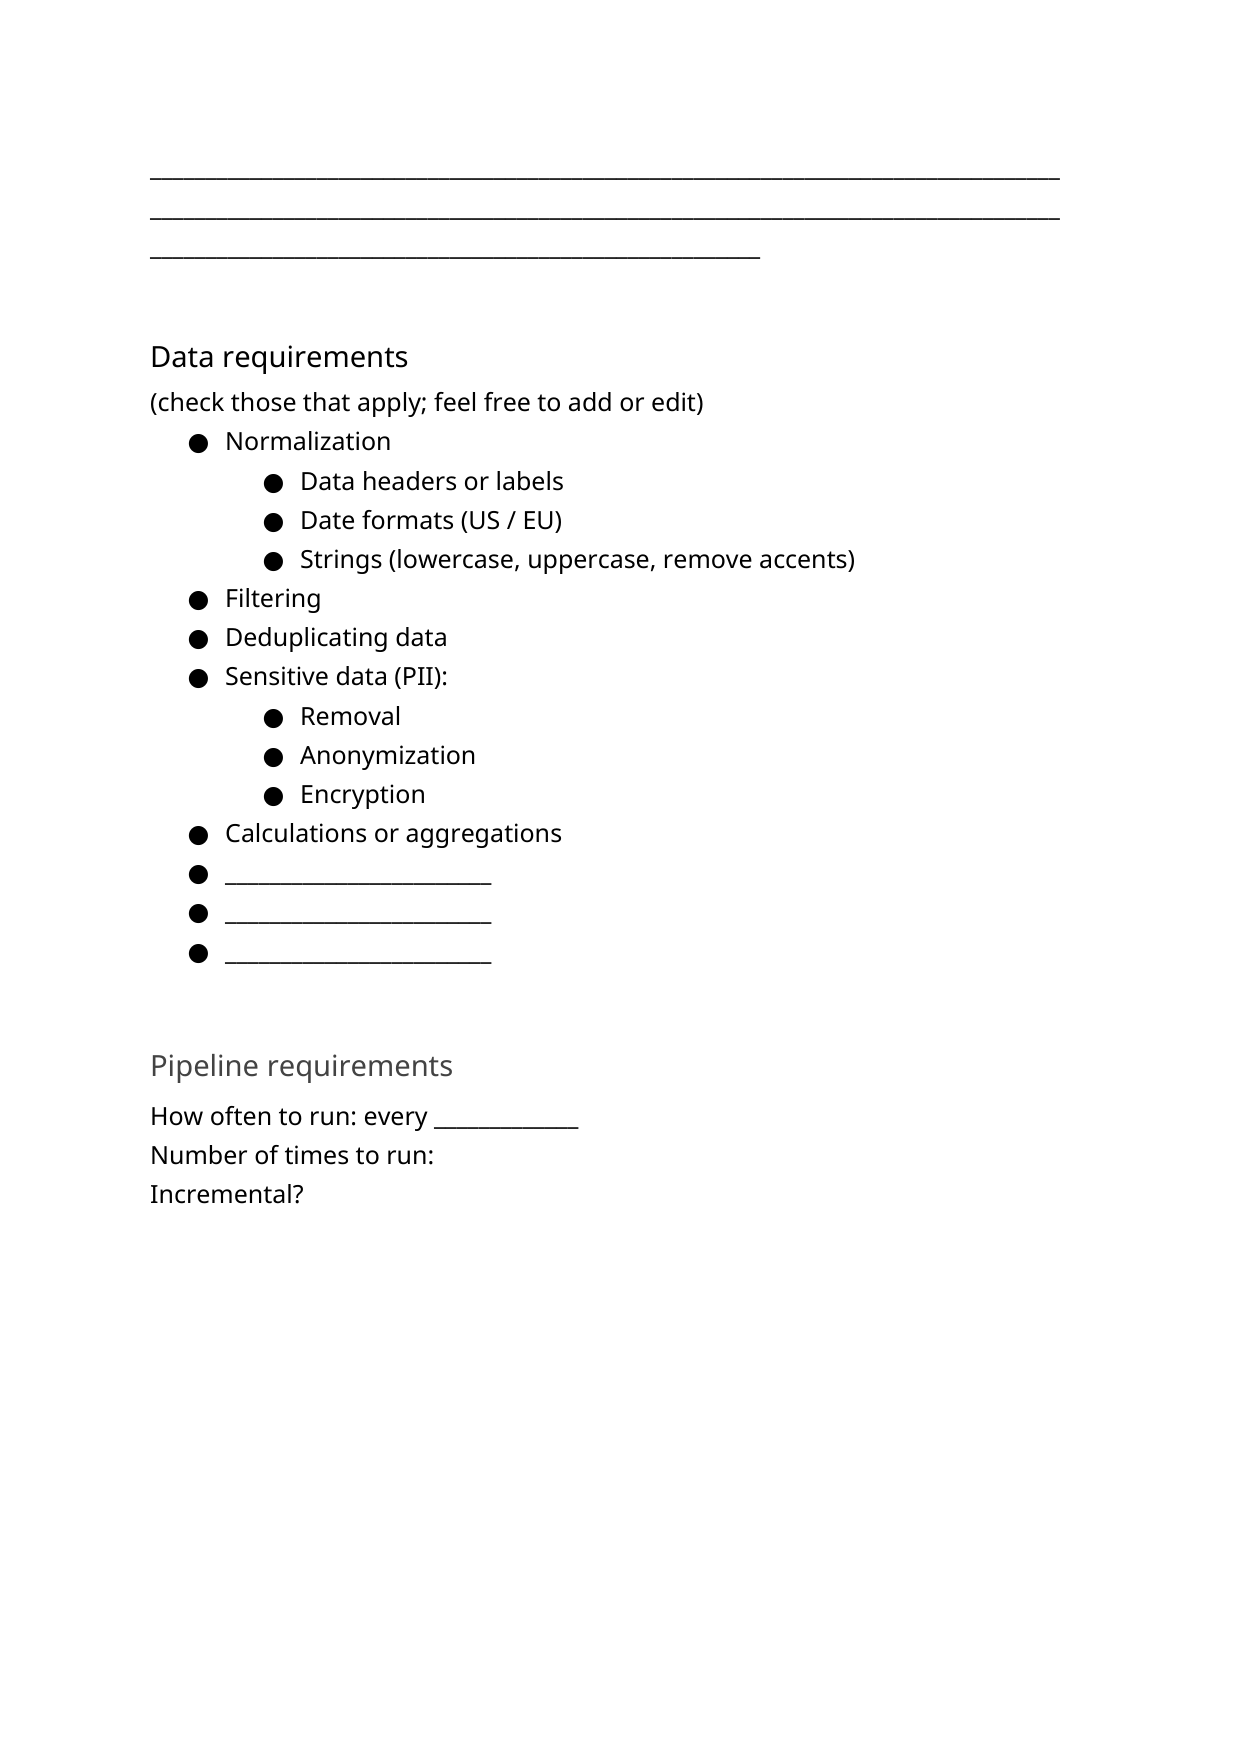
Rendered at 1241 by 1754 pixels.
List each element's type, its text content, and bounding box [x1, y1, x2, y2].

subtitle Data requirements [150, 337, 1090, 376]
text ___________________________________________________________________________________________________________________________________________________________________________________________________________________________ [150, 150, 1065, 262]
list Anonymization [262, 737, 1065, 771]
text Incremental? [150, 1177, 1065, 1211]
list Encryption [262, 776, 1065, 811]
text Number of times to run: [150, 1138, 1065, 1172]
text (check those that apply; feel free to add or edit) [150, 385, 1090, 419]
subtitle Pipeline requirements [150, 1045, 1065, 1084]
list Strings (lowercase, uppercase, remove accents) [262, 541, 1065, 576]
list Data headers or labels [262, 463, 1065, 497]
list Deduplicating data [187, 620, 1065, 654]
list ________________________ [187, 933, 1065, 967]
list Removal [262, 698, 1065, 732]
list Calculations or aggregations [187, 816, 1065, 850]
list Sensitive data (PII): [187, 659, 1065, 693]
list Date formats (US / EU) [262, 502, 1065, 536]
list ________________________ [187, 894, 1065, 928]
list ________________________ [187, 855, 1065, 889]
list Filtering [187, 581, 1065, 615]
text How often to run: every _____________ [150, 1099, 1065, 1133]
list Normalization [187, 424, 1065, 458]
